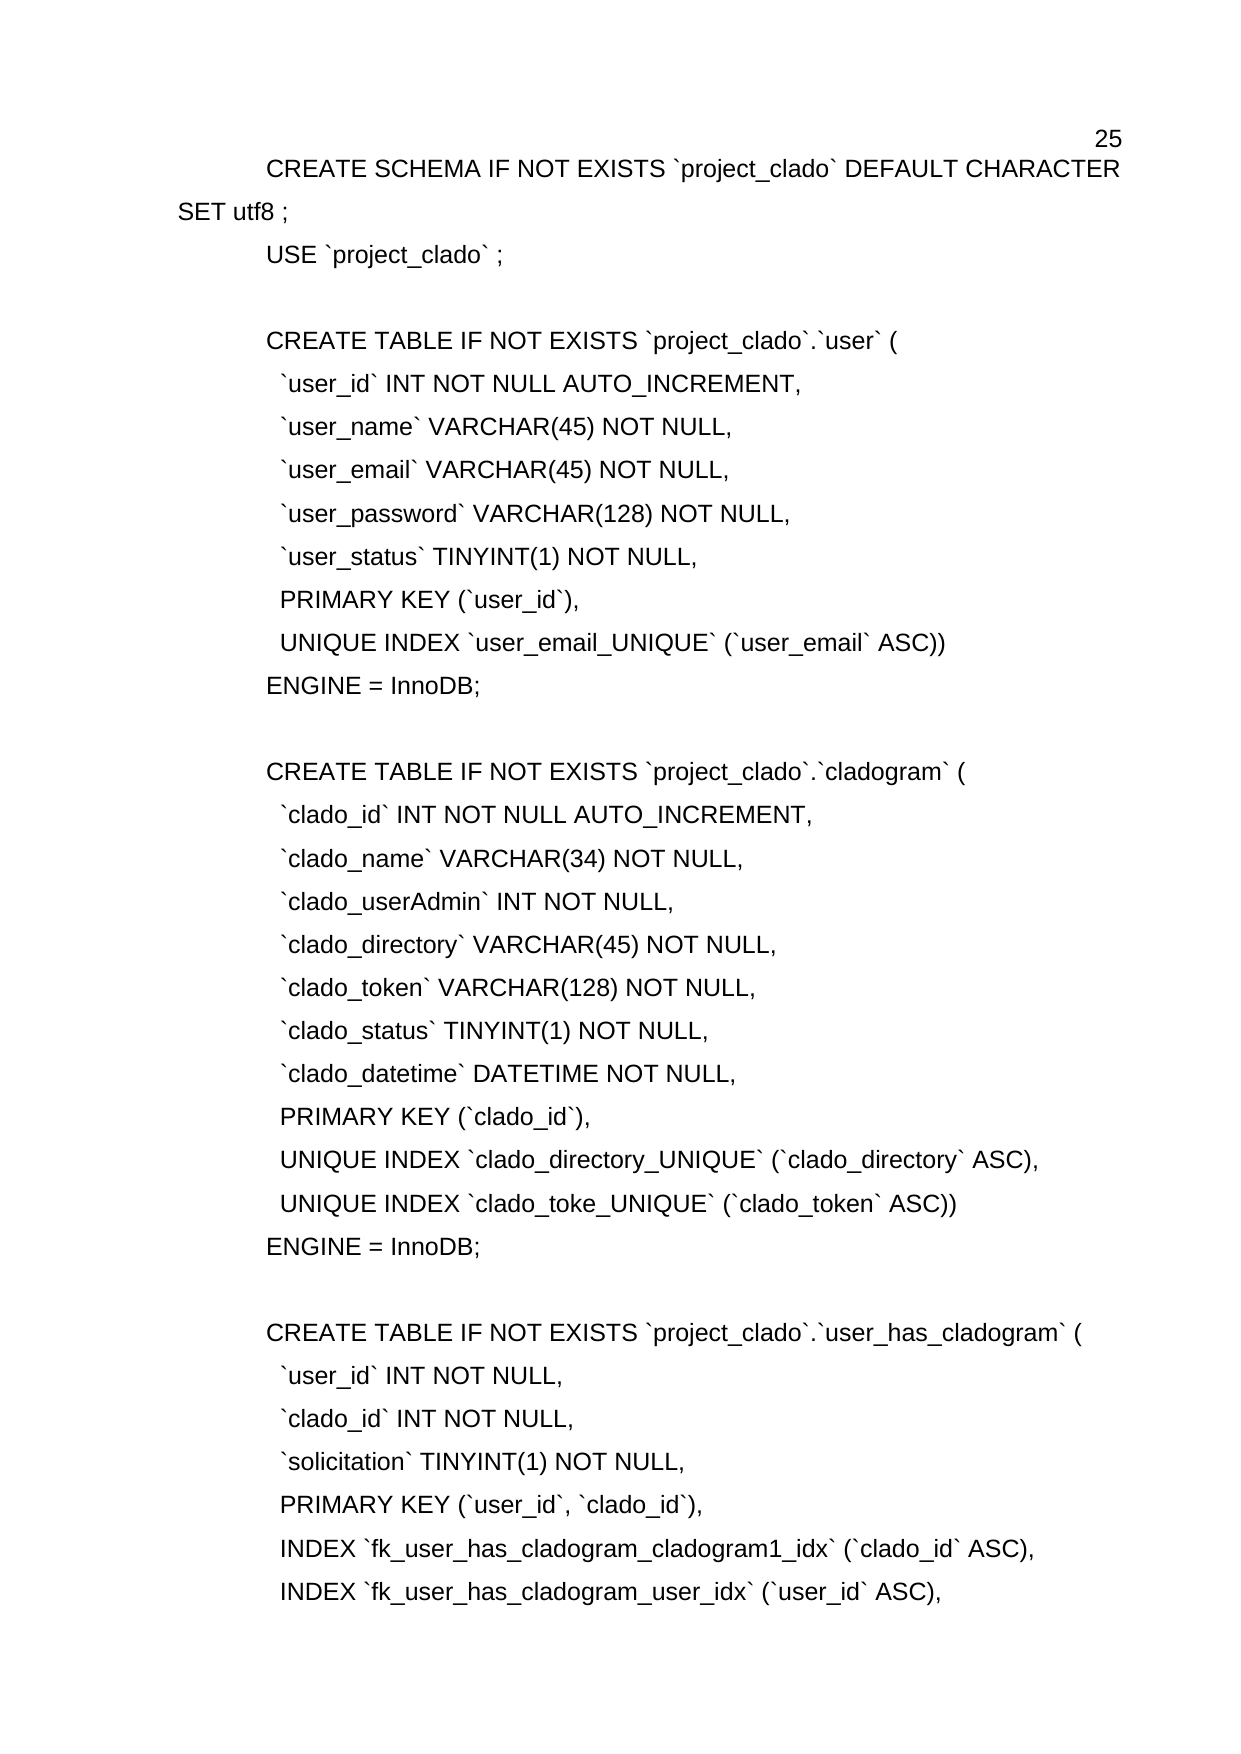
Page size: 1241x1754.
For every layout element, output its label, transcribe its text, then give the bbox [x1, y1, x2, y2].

text `clado_name` VARCHAR(34) NOT NULL, [177, 843, 1122, 872]
text CREATE TABLE IF NOT EXISTS `project_clado`.`user` ( [177, 326, 1122, 355]
text `clado_datetime` DATETIME NOT NULL, [177, 1059, 1122, 1088]
text PRIMARY KEY (`clado_id`), [177, 1102, 1122, 1131]
text UNIQUE INDEX `user_email_UNIQUE` (`user_email` ASC)) [177, 628, 1122, 657]
text `clado_id` INT NOT NULL AUTO_INCREMENT, [177, 800, 1122, 829]
text `clado_token` VARCHAR(128) NOT NULL, [177, 973, 1122, 1002]
text `user_email` VARCHAR(45) NOT NULL, [177, 455, 1122, 484]
text `clado_status` TINYINT(1) NOT NULL, [177, 1016, 1122, 1045]
text UNIQUE INDEX `clado_directory_UNIQUE` (`clado_directory` ASC), [177, 1145, 1122, 1174]
text PRIMARY KEY (`user_id`, `clado_id`), [177, 1490, 1122, 1519]
text `user_status` TINYINT(1) NOT NULL, [177, 542, 1122, 570]
text `solicitation` TINYINT(1) NOT NULL, [177, 1447, 1122, 1476]
text CREATE TABLE IF NOT EXISTS `project_clado`.`cladogram` ( [177, 757, 1122, 786]
text `user_password` VARCHAR(128) NOT NULL, [177, 498, 1122, 527]
text `user_id` INT NOT NULL AUTO_INCREMENT, [177, 369, 1122, 398]
text CREATE SCHEMA IF NOT EXISTS `project_clado` DEFAULT CHARACTER SET utf8 ; [177, 153, 1122, 225]
text `user_name` VARCHAR(45) NOT NULL, [177, 412, 1122, 441]
text ENGINE = InnoDB; [177, 1232, 1122, 1260]
text CREATE TABLE IF NOT EXISTS `project_clado`.`user_has_cladogram` ( [177, 1318, 1122, 1347]
text PRIMARY KEY (`user_id`), [177, 585, 1122, 613]
text INDEX `fk_user_has_cladogram_user_idx` (`user_id` ASC), [177, 1577, 1122, 1605]
text UNIQUE INDEX `clado_toke_UNIQUE` (`clado_token` ASC)) [177, 1188, 1122, 1217]
text USE `project_clado` ; [177, 240, 1122, 268]
text `clado_userAdmin` INT NOT NULL, [177, 887, 1122, 915]
text `clado_id` INT NOT NULL, [177, 1404, 1122, 1433]
text `clado_directory` VARCHAR(45) NOT NULL, [177, 930, 1122, 958]
text ENGINE = InnoDB; [177, 671, 1122, 700]
text `user_id` INT NOT NULL, [177, 1361, 1122, 1390]
text INDEX `fk_user_has_cladogram_cladogram1_idx` (`clado_id` ASC), [177, 1533, 1122, 1562]
